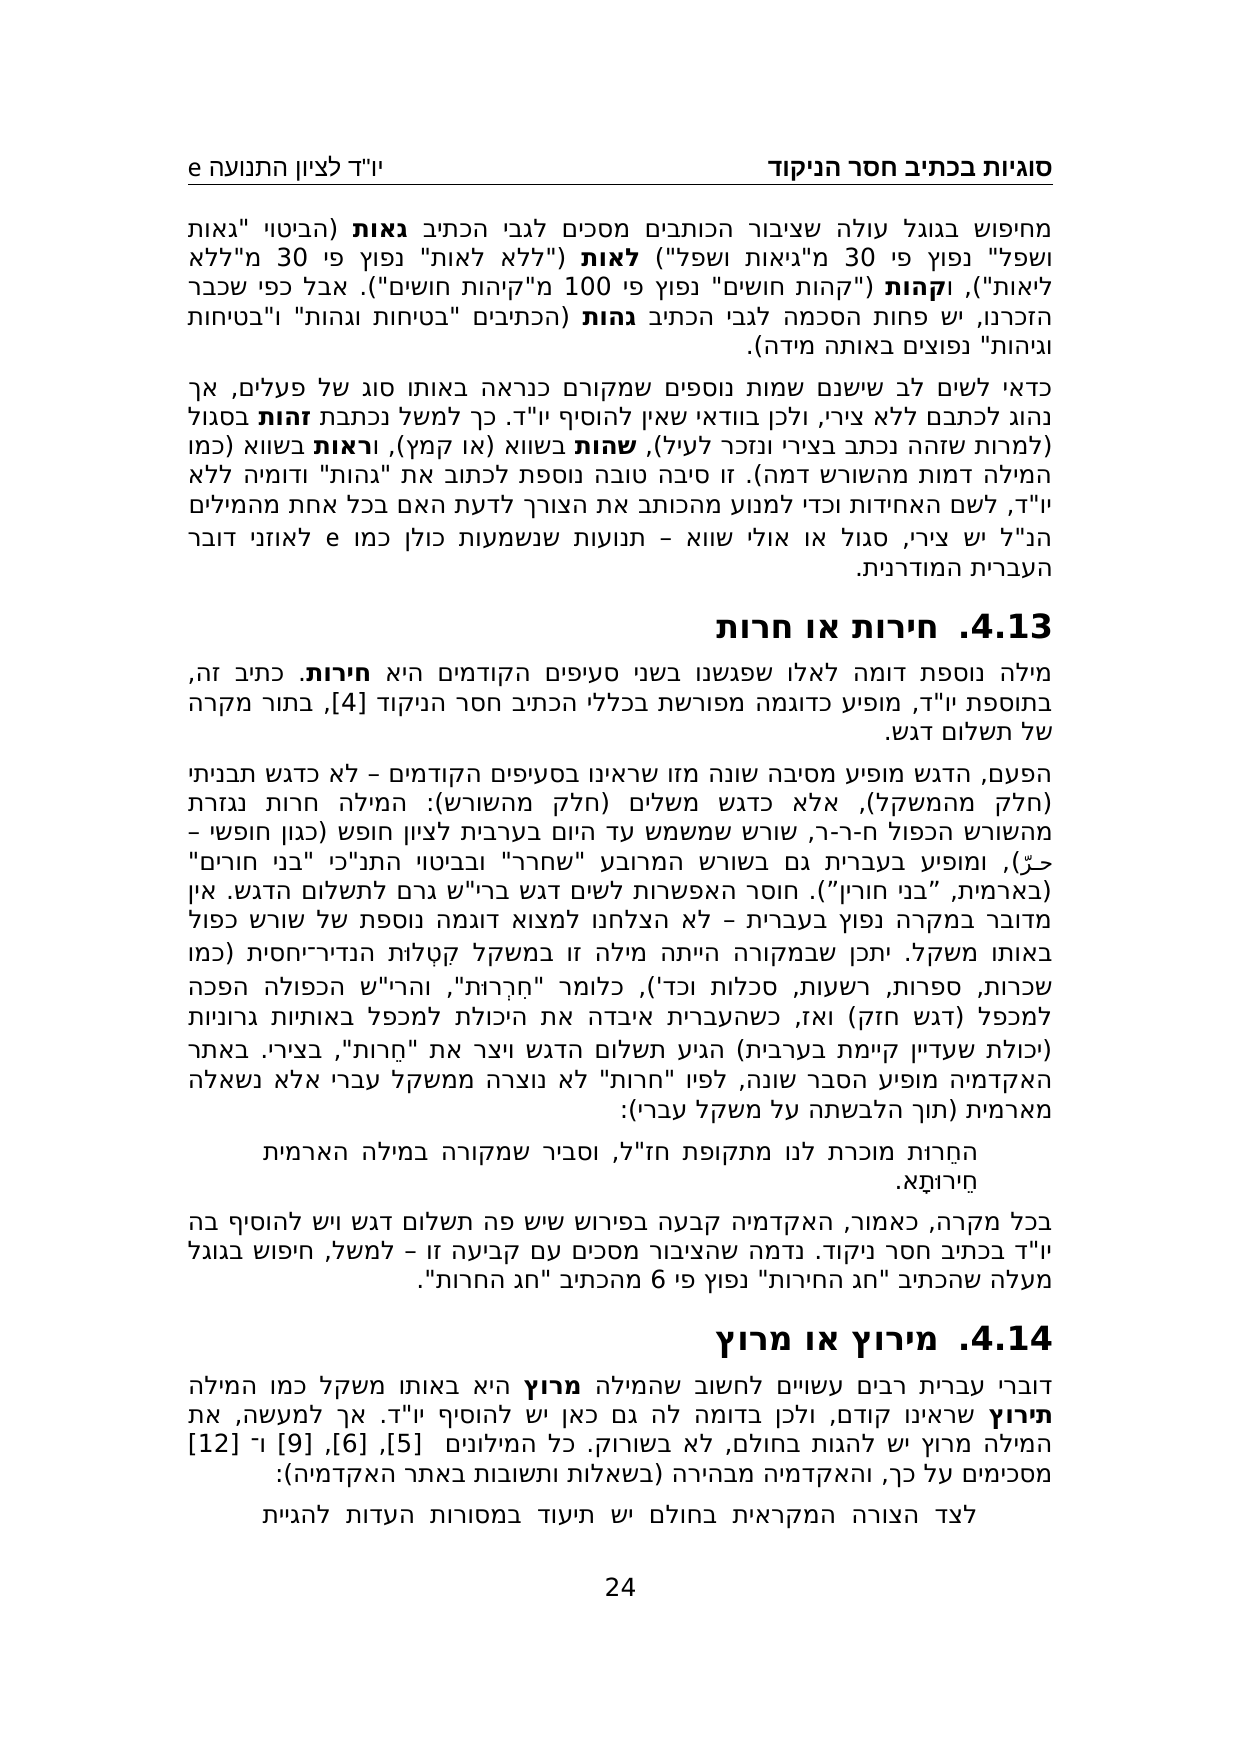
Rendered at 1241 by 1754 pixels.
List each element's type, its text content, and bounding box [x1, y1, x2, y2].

text בכל מקרה, כאמור, האקדמיה קבעה בפירוש שיש פה תשלום דגש ויש להוסיף בה יו"ד בכתיב חסר ניקוד. נדמה שהציבור מסכים עם קביעה זו – למשל, חיפוש בגוגל מעלה שהכתיב "חג החירות" נפוץ פי 6 מהכתיב "חג החרות". [187, 1207, 1053, 1295]
text מחיפוש בגוגל עולה שציבור הכותבים מסכים לגבי הכתיב גאות (הביטוי "גאות ושפל" נפוץ פי 30 מ"גיאות ושפל") לאות ("ללא לאות" נפוץ פי 30 מ"ללא ליאות"), וקהות ("קהות חושים" נפוץ פי 100 מ"קיהות חושים"). אבל כפי שכבר הזכרנו, יש פחות הסכמה לגבי הכתיב גהות (הכתיבים "בטיחות וגהות" ו"בטיחות וגיהות" נפוצים באותה מידה). [187, 214, 1053, 360]
text החֵרוּת מוכרת לנו מתקופת חז"ל, וסביר שמקורה במילה הארמית חֵירוּתָא. [262, 1137, 978, 1195]
subtitle חירות או חרות [187, 607, 1053, 646]
text כדאי לשים לב שישנם שמות נוספים שמקורם כנראה באותו סוג של פעלים, אך נהוג לכתבם ללא צירי, ולכן בוודאי שאין להוסיף יו"ד. כך למשל נכתבת זהות בסגול (למרות שזהה נכתב בצירי ונזכר לעיל), שהות בשווא (או קמץ), וראות בשווא (כמו המילה דמות מהשורש דמה). זו סיבה טובה נוספת לכתוב את "גהות" ודומיה ללא יו"ד, לשם האחידות וכדי למנוע מהכותב את הצורך לדעת האם בכל אחת מהמילים הנ"ל יש צירי, סגול או אולי שווא – תנועות שנשמעות כולן כמו e לאוזני דובר העברית המודרנית. [187, 373, 1053, 582]
text מילה נוספת דומה לאלו שפגשנו בשני סעיפים הקודמים היא חירות. כתיב זה, בתוספת יו"ד, מופיע כדוגמה מפורשת בכללי הכתיב חסר הניקוד [4], בתור מקרה של תשלום דגש. [187, 658, 1053, 746]
text הפעם, הדגש מופיע מסיבה שונה מזו שראינו בסעיפים הקודמים – לא כדגש תבניתי (חלק מהמשקל), אלא כדגש משלים (חלק מהשורש): המילה חרות נגזרת מהשורש הכפול ח‑ר‑ר, שורש שמשמש עד היום בערבית לציון חופש (כגון חופשי – حرّ), ומופיע בעברית גם בשורש המרובע "שחרר" ובביטוי התנ"כי "בני חורים" (בארמית, ”בני חורין”). חוסר האפשרות לשים דגש ברי"ש גרם לתשלום הדגש. אין מדובר במקרה נפוץ בעברית – לא הצלחנו למצוא דוגמה נוספת של שורש כפול באותו משקל. יתכן שבמקורה הייתה מילה זו במשקל קִטְלוּת הנדיר־יחסית (כמו שכרות, ספרות, רשעות, סכלות וכד'), כלומר "חִרְרוּת", והרי"ש הכפולה הפכה למכפל (דגש חזק) ואז, כשהעברית איבדה את היכולת למכפל באותיות גרוניות (יכולת שעדיין קיימת בערבית) הגיע תשלום הדגש ויצר את "חֵרות", בצירי. באתר האקדמיה מופיע הסבר שונה, לפיו "חרות" לא נוצרה ממשקל עברי אלא נשאלה מארמית (תוך הלבשתה על משקל עברי): [187, 759, 1053, 1124]
subtitle מירוץ או מרוץ [187, 1320, 1053, 1358]
text לצד הצורה המקראית בחולם יש תיעוד במסורות העדות להגיית [262, 1501, 978, 1530]
text דוברי עברית רבים עשויים לחשוב שהמילה מרוץ היא באותו משקל כמו המילה תירוץ שראינו קודם, ולכן בדומה לה גם כאן יש להוסיף יו"ד. אך למעשה, את המילה מרוץ יש להגות בחולם, לא בשורוק. כל המילונים [5], [6], [9] ו־ [12] מסכימים על כך, והאקדמיה מבהירה (בשאלות ותשובות באתר האקדמיה): [187, 1371, 1053, 1488]
